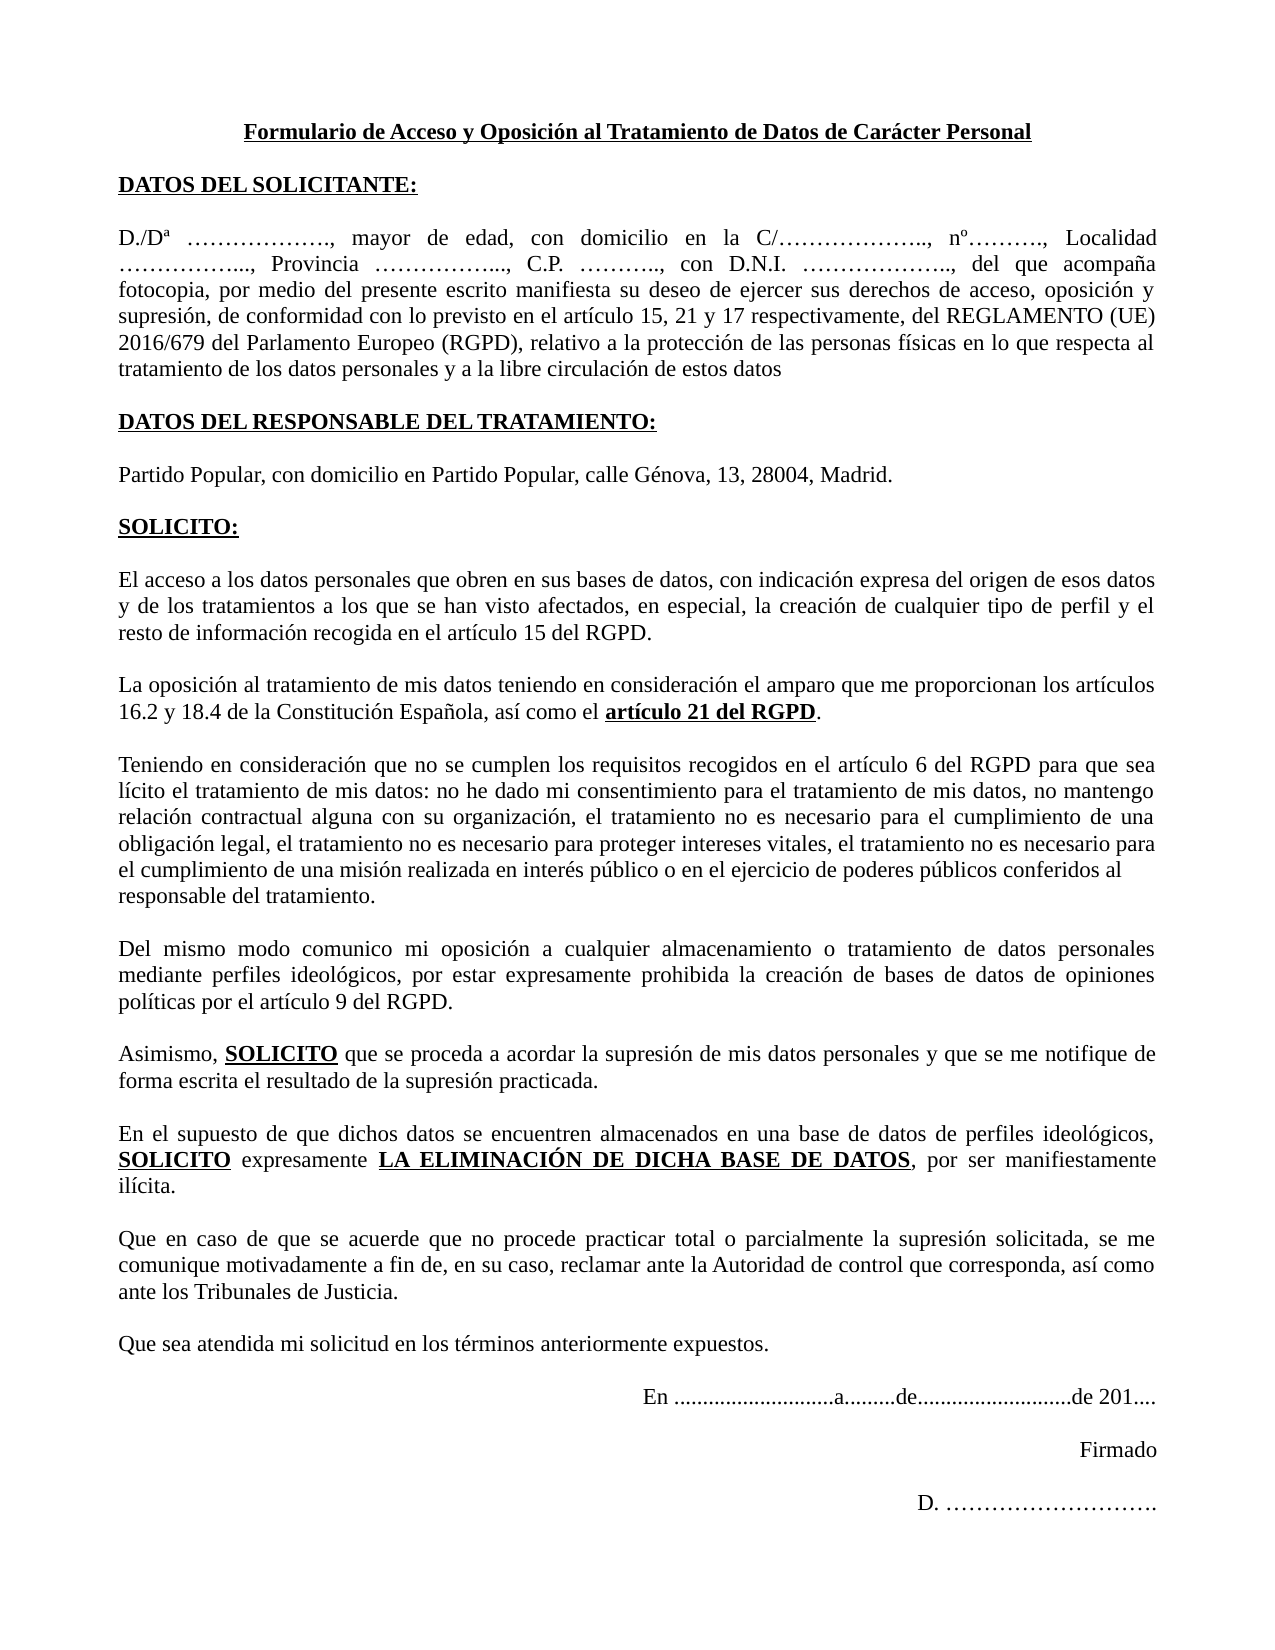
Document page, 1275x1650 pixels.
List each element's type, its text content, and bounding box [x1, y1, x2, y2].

text DATOS DEL RESPONSABLE DEL TRATAMIENTO: [118, 408, 1157, 434]
text Formulario de Acceso y Oposición al Tratamiento de Datos de Carácter Personal [118, 118, 1157, 144]
text La oposición al tratamiento de mis datos teniendo en consideración el amparo que me proporcionan los artículos 16.2 y 18.4 de la Constitución Española, así como el artículo 21 del RGPD. [118, 672, 1157, 724]
text responsable del tratamiento. [118, 882, 1157, 909]
text Partido Popular, con domicilio en Partido Popular, calle Génova, 13, 28004, Madrid. [118, 461, 1157, 487]
text D./Dª ………………., mayor de edad, con domicilio en la C/……………….., nº………., Localidad ……………..., Provincia ……………..., C.P. ……….., con D.N.I. ……………….., del que acompaña fotocopia, por medio del presente escrito manifiesta su deseo de ejercer sus derechos de acceso, oposición y supresión, de conformidad con lo previsto en el artículo 15, 21 y 17 respectivamente, del REGLAMENTO (UE) 2016/679 del Parlamento Europeo (RGPD), relativo a la protección de las personas físicas en lo que respecta al tratamiento de los datos personales y a la libre circulación de estos datos [118, 223, 1157, 382]
text Del mismo modo comunico mi oposición a cualquier almacenamiento o tratamiento de datos personales mediante perfiles ideológicos, por estar expresamente prohibida la creación de bases de datos de opiniones políticas por el artículo 9 del RGPD. [118, 935, 1157, 1014]
text D. ………………………. [118, 1488, 1157, 1515]
text El acceso a los datos personales que obren en sus bases de datos, con indicación expresa del origen de esos datos y de los tratamientos a los que se han visto afectados, en especial, la creación de cualquier tipo de perfil y el resto de información recogida en el artículo 15 del RGPD. [118, 566, 1157, 645]
text Firmado [118, 1436, 1157, 1462]
text En ............................a.........de...........................de 201.... [118, 1383, 1157, 1409]
text DATOS DEL SOLICITANTE: [118, 171, 1157, 197]
text SOLICITO: [118, 513, 1157, 540]
text Teniendo en consideración que no se cumplen los requisitos recogidos en el artículo 6 del RGPD para que sea lícito el tratamiento de mis datos: no he dado mi consentimiento para el tratamiento de mis datos, no mantengo relación contractual alguna con su organización, el tratamiento no es necesario para el cumplimiento de una obligación legal, el tratamiento no es necesario para proteger intereses vitales, el tratamiento no es necesario para el cumplimiento de una misión realizada en interés público o en el ejercicio de poderes públicos conferidos al [118, 751, 1157, 882]
text Asimismo, SOLICITO que se proceda a acordar la supresión de mis datos personales y que se me notifique de forma escrita el resultado de la supresión practicada. [118, 1041, 1157, 1093]
text Que sea atendida mi solicitud en los términos anteriormente expuestos. [118, 1330, 1157, 1357]
text En el supuesto de que dichos datos se encuentren almacenados en una base de datos de perfiles ideológicos, SOLICITO expresamente LA ELIMINACIÓN DE DICHA BASE DE DATOS, por ser manifiestamente ilícita. [118, 1119, 1157, 1199]
text Que en caso de que se acuerde que no procede practicar total o parcialmente la supresión solicitada, se me comunique motivadamente a fin de, en su caso, reclamar ante la Autoridad de control que corresponda, así como ante los Tribunales de Justicia. [118, 1225, 1157, 1304]
